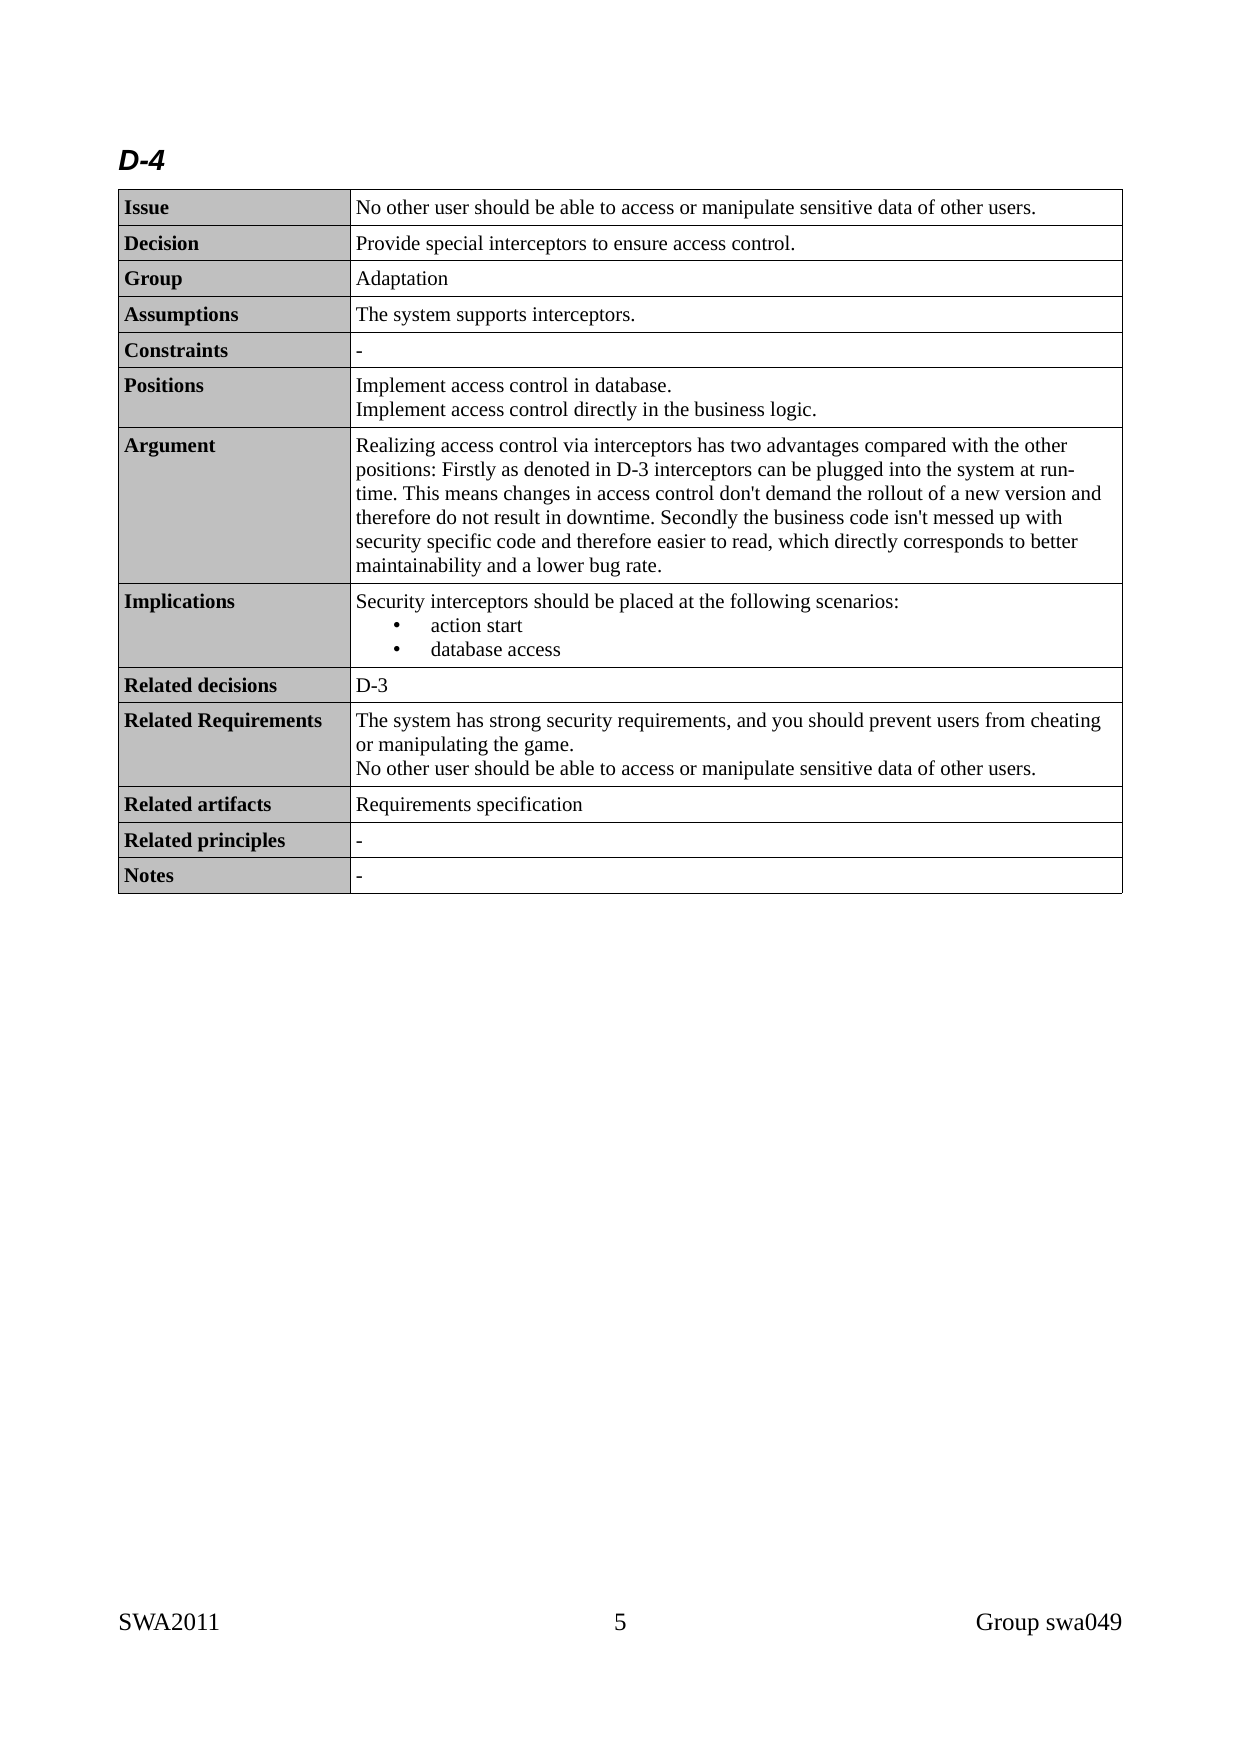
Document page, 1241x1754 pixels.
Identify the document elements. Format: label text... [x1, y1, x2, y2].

table_cell Realizing access control via interceptors has two advantages compared with the other positions: Firstly as denoted in D-3 interceptors can be plugged into the system at run-time. This means changes in access control don't demand the rollout of a new version and therefore do not result in downtime. Secondly the business code isn't messed up with security specific code and therefore easier to read, which directly corresponds to better maintainability and a lower bug rate. [351, 428, 1122, 583]
table_cell Related principles [119, 823, 350, 857]
subtitle D-4 [118, 143, 1122, 177]
table_cell - [351, 823, 1122, 857]
table_cell Implications [119, 584, 350, 667]
table_cell Implement access control in database. Implement access control directly in the business logic. [351, 368, 1122, 427]
table_cell Positions [119, 368, 350, 427]
table_cell - [351, 858, 1122, 893]
table_cell Constraints [119, 333, 350, 367]
table_header No other user should be able to access or manipulate sensitive data of other users. [351, 190, 1122, 225]
table_cell Provide special interceptors to ensure access control. [351, 226, 1122, 260]
table_cell Related decisions [119, 668, 350, 702]
table_cell D-3 [351, 668, 1122, 702]
table_cell Related Requirements [119, 703, 350, 786]
table_header Issue [119, 190, 350, 225]
table_cell Group [119, 261, 350, 296]
table_cell Argument [119, 428, 350, 583]
table_cell Security interceptors should be placed at the following scenarios: action start database access [351, 584, 1122, 667]
table_cell Assumptions [119, 297, 350, 332]
table_cell The system supports interceptors. [351, 297, 1122, 332]
table_cell Requirements specification [351, 787, 1122, 822]
table_cell Related artifacts [119, 787, 350, 822]
table_cell The system has strong security requirements, and you should prevent users from cheating or manipulating the game. No other user should be able to access or manipulate sensitive data of other users. [351, 703, 1122, 786]
table_cell - [351, 333, 1122, 367]
table_cell Notes [119, 858, 350, 893]
table_cell Decision [119, 226, 350, 260]
table_cell Adaptation [351, 261, 1122, 296]
